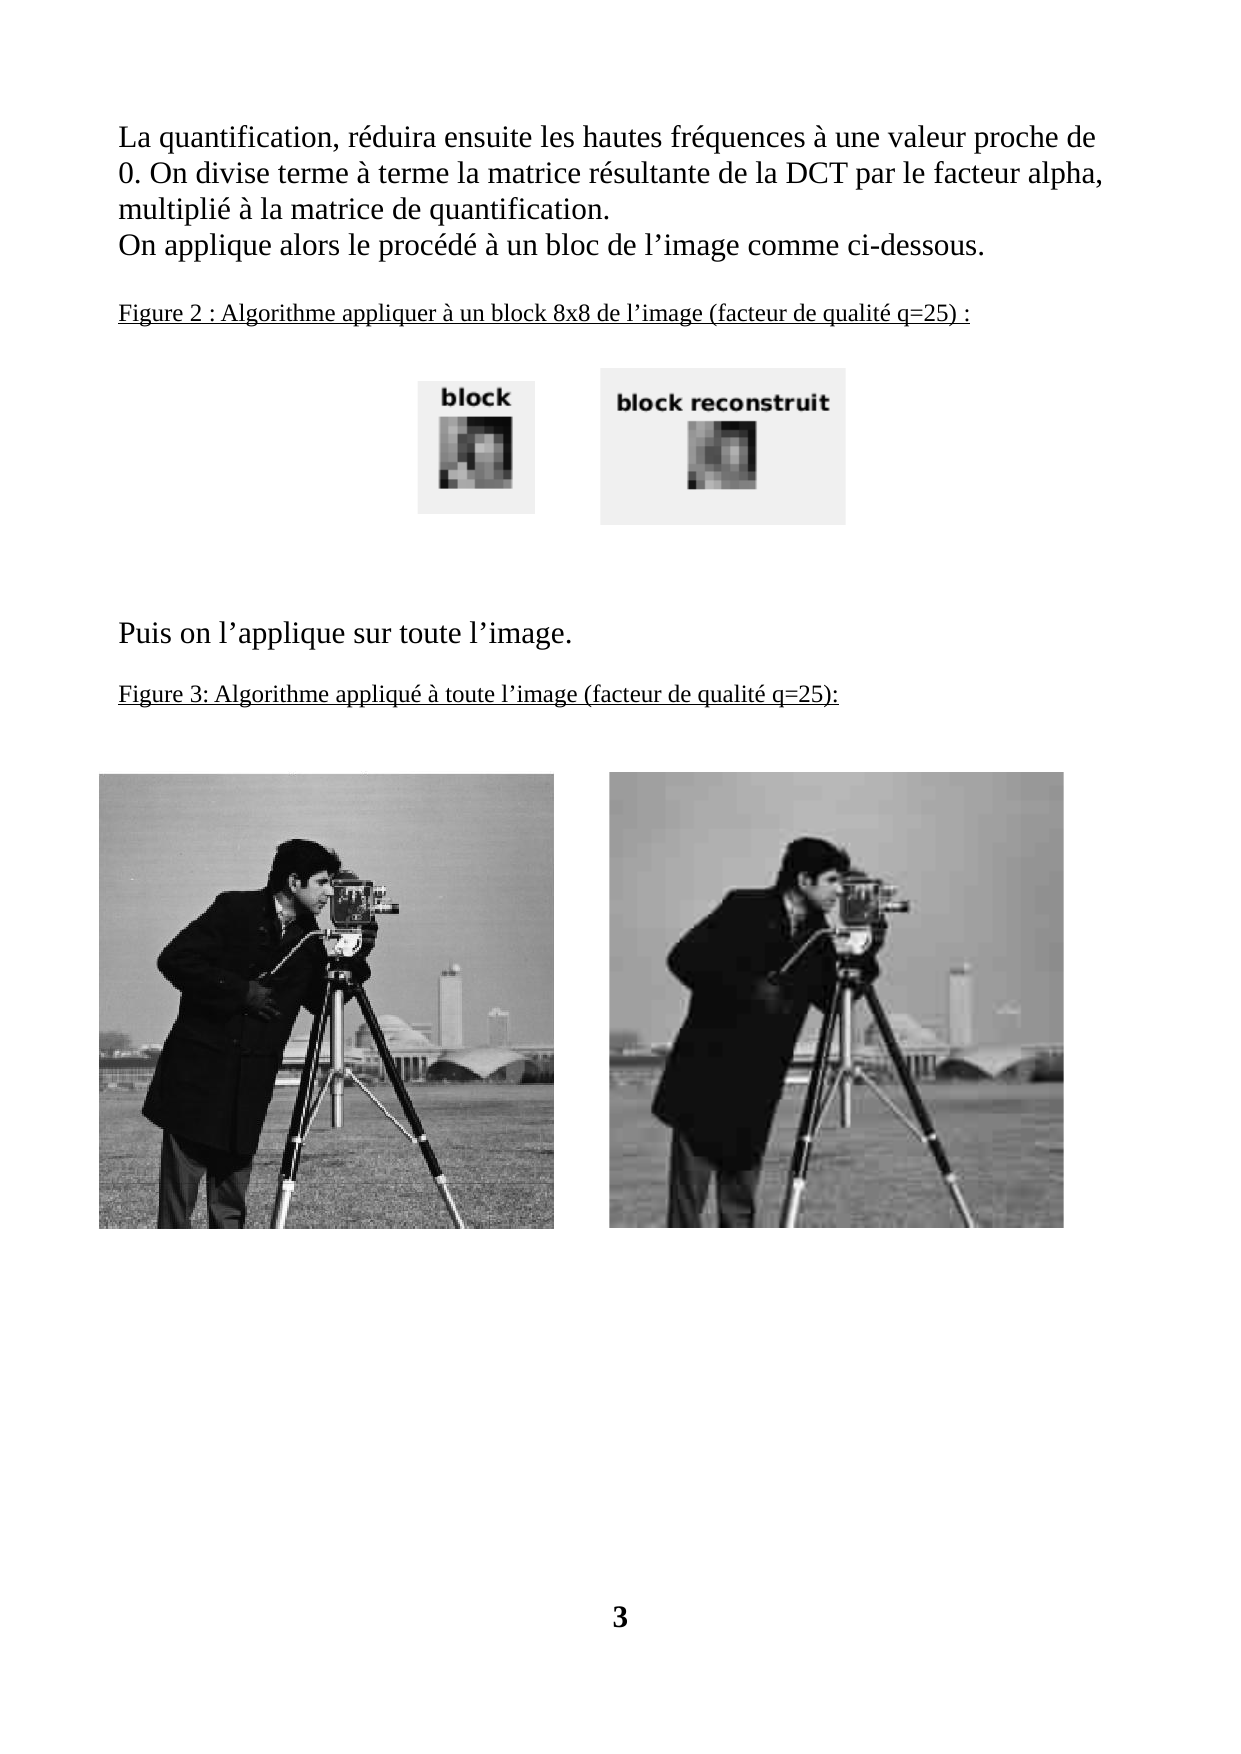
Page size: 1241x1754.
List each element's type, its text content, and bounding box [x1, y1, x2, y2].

text Figure 2 : Algorithme appliquer à un block 8x8 de l’image (facteur de qualité q=25) : [118, 298, 1122, 327]
text Puis on l’applique sur toute l’image. [118, 614, 1122, 650]
text 3 [118, 1599, 1122, 1635]
text On applique alors le procédé à un bloc de l’image comme ci-dessous. [118, 226, 1122, 262]
text La quantification, réduira ensuite les hautes fréquences à une valeur proche de 0. On divise terme à terme la matrice résultante de la DCT par le facteur alpha, multiplié à la matrice de quantification. [118, 118, 1122, 226]
picture [600, 368, 846, 525]
picture [98, 771, 555, 1229]
picture [417, 381, 535, 514]
picture [609, 772, 1064, 1228]
text Figure 3: Algorithme appliqué à toute l’image (facteur de qualité q=25): [118, 679, 1122, 707]
